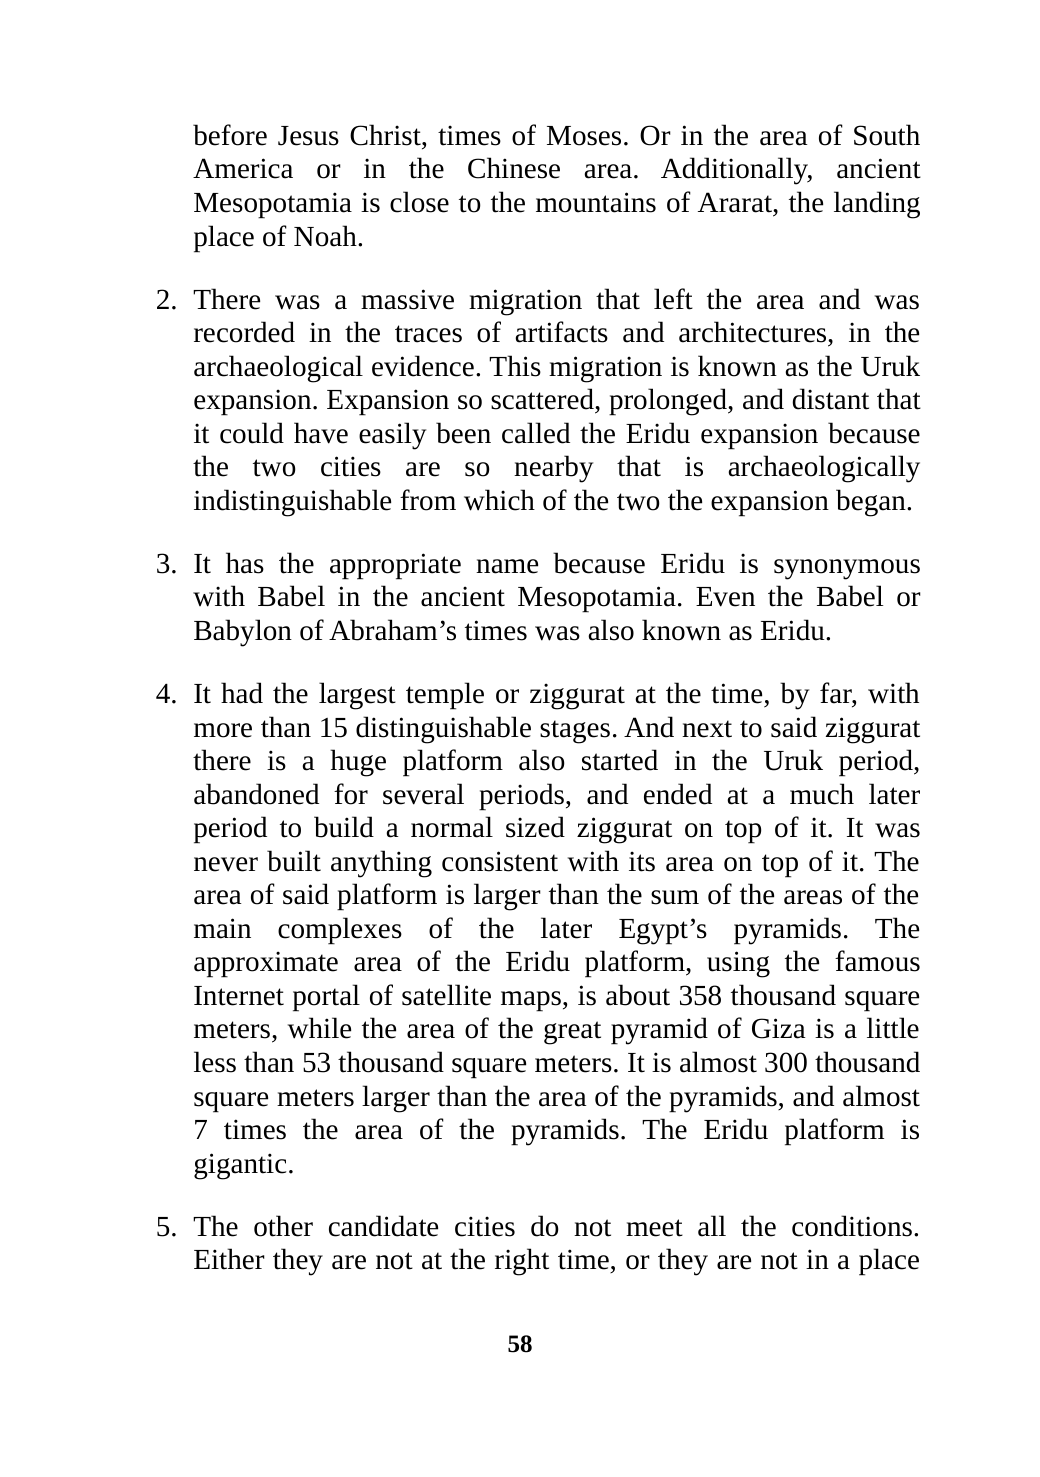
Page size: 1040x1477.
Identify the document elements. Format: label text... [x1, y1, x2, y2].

list There was a massive migration that left the area and was recorded in the traces of artifacts and architectures, in the archaeological evidence. This migration is known as the Uruk expansion. Expansion so scattered, prolonged, and distant that it could have easily been called the Eridu expansion because the two cities are so nearby that is archaeologically indistinguishable from which of the two the expansion began. [156, 282, 921, 517]
list It had the largest temple or ziggurat at the time, by far, with more than 15 distinguishable stages. And next to said ziggurat there is a huge platform also started in the Uruk period, abandoned for several periods, and ended at a much later period to build a normal sized ziggurat on top of it. It was never built anything consistent with its area on top of it. The area of said platform is larger than the sum of the areas of the main complexes of the later Egypt’s pyramids. The approximate area of the Eridu platform, using the famous Internet portal of satellite maps, is about 358 thousand square meters, while the area of the great pyramid of Giza is a little less than 53 thousand square meters. It is almost 300 thousand square meters larger than the area of the pyramids, and almost 7 times the area of the pyramids. The Eridu platform is gigantic. [156, 676, 921, 1179]
list before Jesus Christ, times of Moses. Or in the area of South America or in the Chinese area. Additionally, ancient Mesopotamia is close to the mountains of Ararat, the landing place of Noah. [156, 118, 921, 252]
list The other candidate cities do not meet all the conditions. Either they are not at the right time, or they are not in a place [156, 1209, 921, 1276]
list It has the appropriate name because Eridu is synonymous with Babel in the ancient Mesopotamia. Even the Babel or Babylon of Abraham’s times was also known as Eridu. [156, 546, 921, 647]
